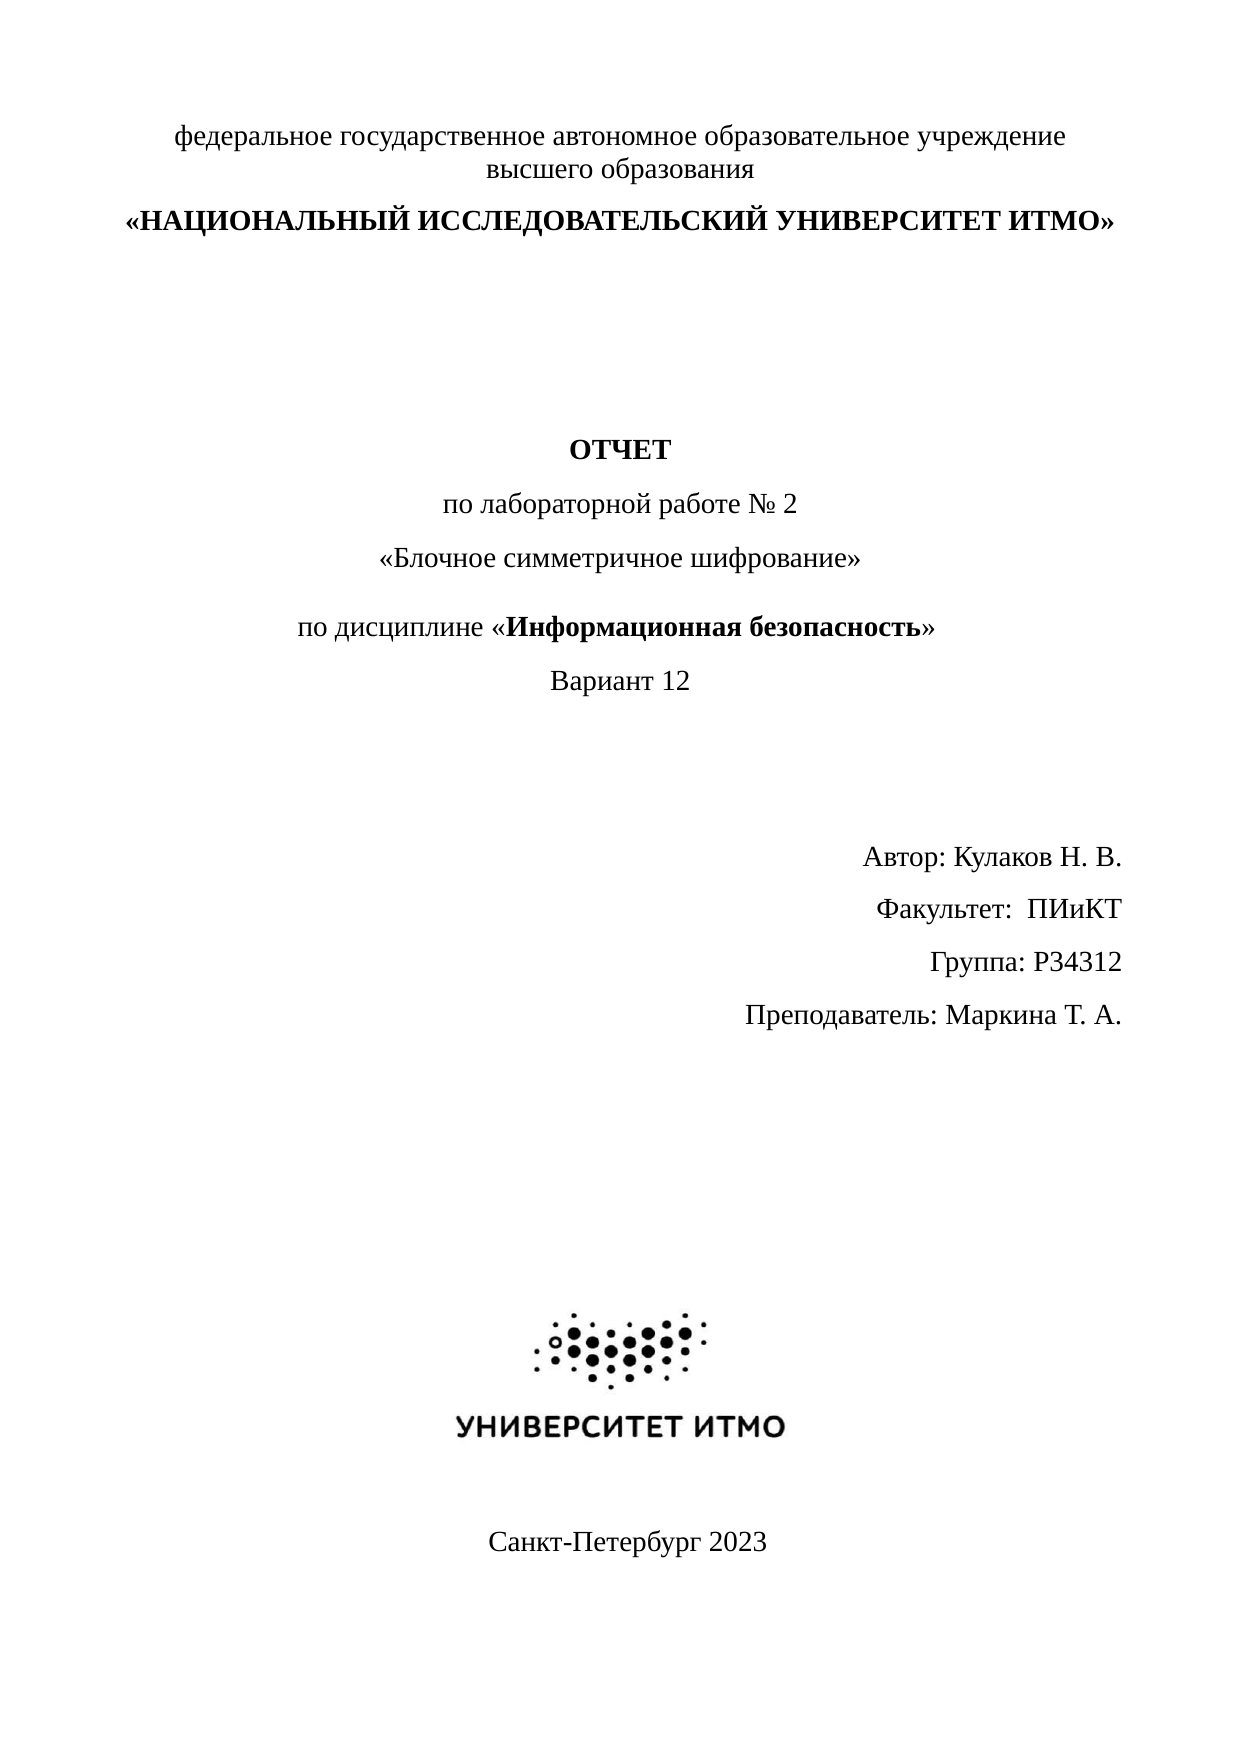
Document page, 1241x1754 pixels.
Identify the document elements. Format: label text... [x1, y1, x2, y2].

text Факультет: ПИиКТ [118, 892, 1122, 925]
text Преподаватель: Маркина Т. А. [118, 997, 1122, 1031]
text Вариант 12 [118, 663, 1122, 697]
text Автор: Кулаков Н. В. [118, 839, 1122, 872]
text по дисциплине «Информационная безопасность» [118, 609, 1122, 642]
picture [431, 1247, 809, 1504]
text «Блочное симметричное шифрование» [118, 541, 1122, 574]
text «НАЦИОНАЛЬНЫЙ ИССЛЕДОВАТЕЛЬСКИЙ УНИВЕРСИТЕТ ИТМО» [118, 203, 1122, 237]
text федеральное государственное автономное образовательное учреждение высшего образования [118, 118, 1122, 185]
text ОТЧЕТ [118, 432, 1122, 465]
text Санкт-Петербург 2023 [118, 1524, 1122, 1558]
text Группа: P34312 [118, 944, 1122, 978]
text по лабораторной работе № 2 [118, 486, 1122, 520]
